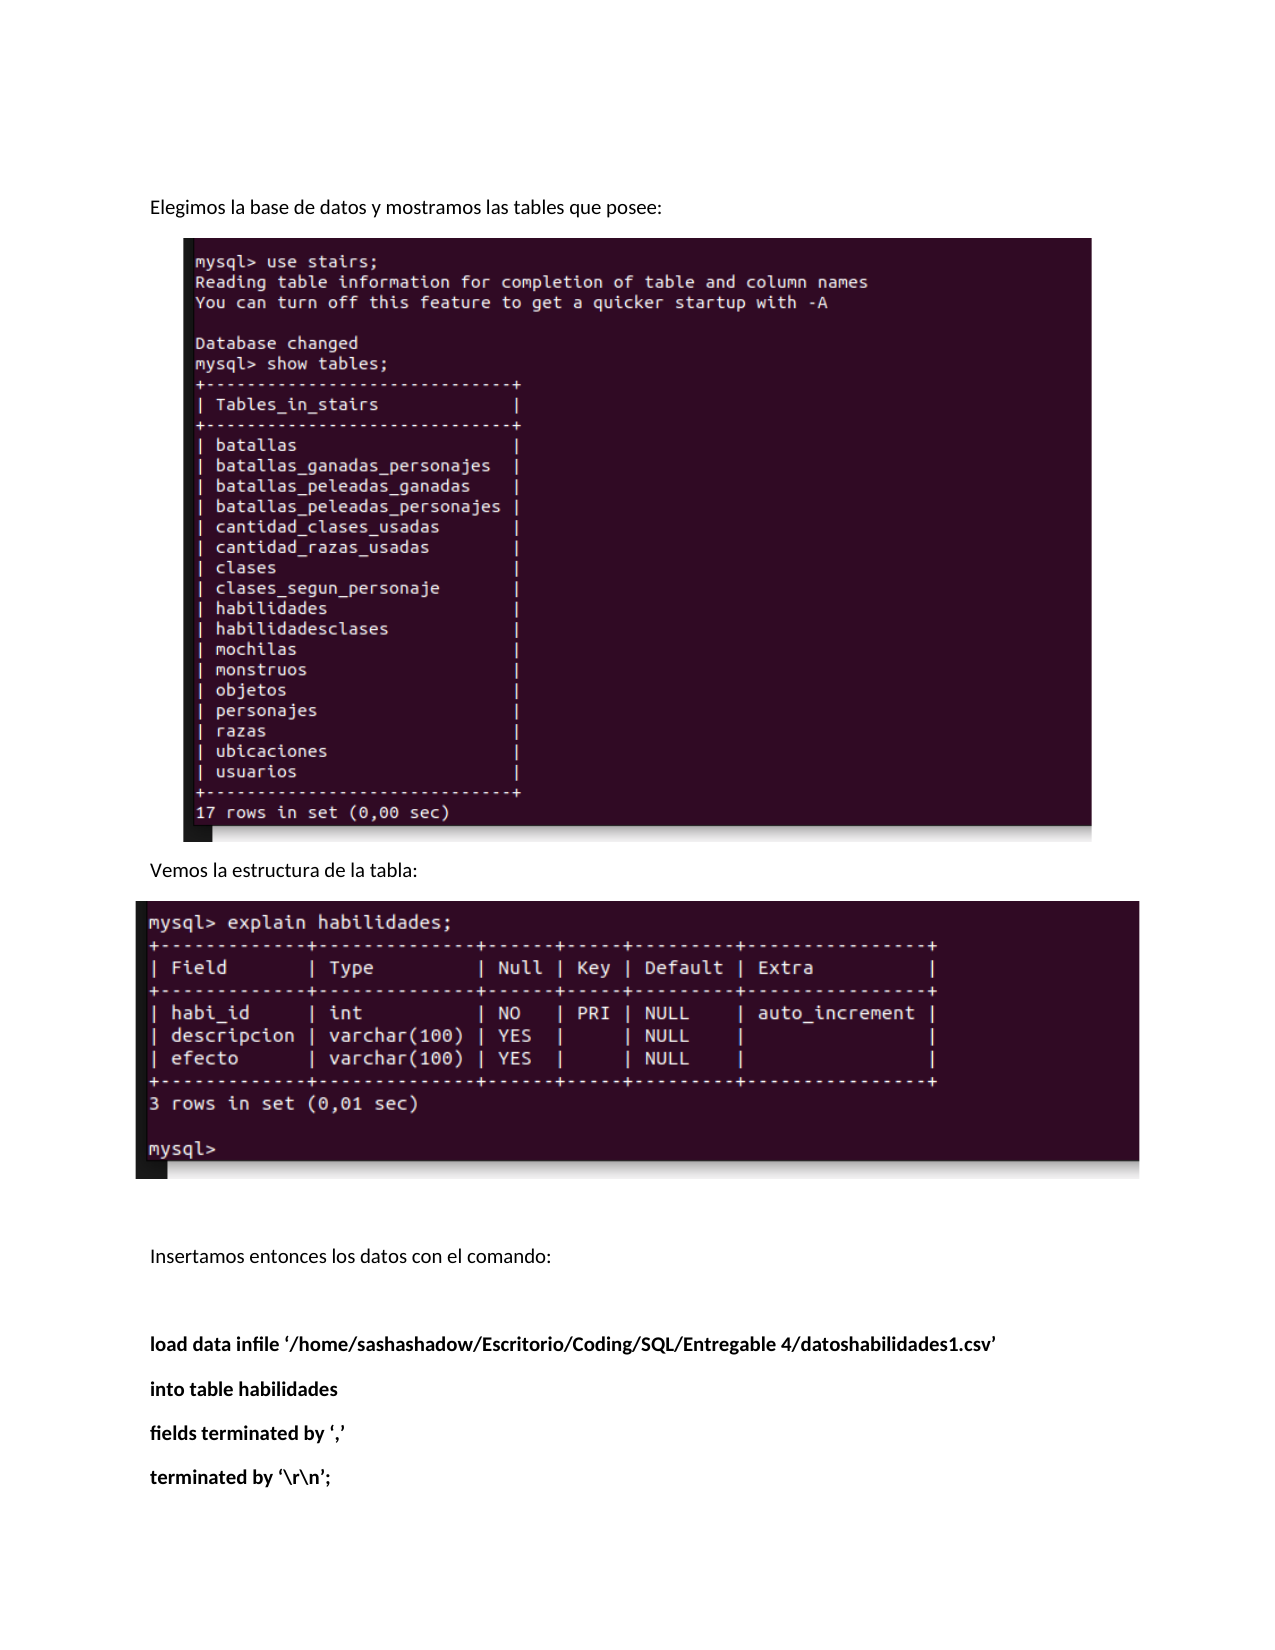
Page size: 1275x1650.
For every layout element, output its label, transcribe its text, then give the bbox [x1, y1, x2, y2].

text terminated by ‘\r\n’; [150, 1464, 1125, 1489]
text Elegimos la base de datos y mostramos las tables que posee: [150, 194, 1125, 219]
text Insertamos entonces los datos con el comando: [150, 1243, 1125, 1269]
text into table habilidades [150, 1376, 1125, 1401]
text fields terminated by ‘,’ [150, 1420, 1125, 1445]
picture [135, 901, 1140, 1179]
text Vemos la estructura de la tabla: [150, 282, 1125, 882]
picture [183, 238, 1092, 842]
text load data infile ‘/home/sashashadow/Escritorio/Coding/SQL/Entregable 4/datoshabilidades1.csv’ [150, 1332, 1125, 1357]
